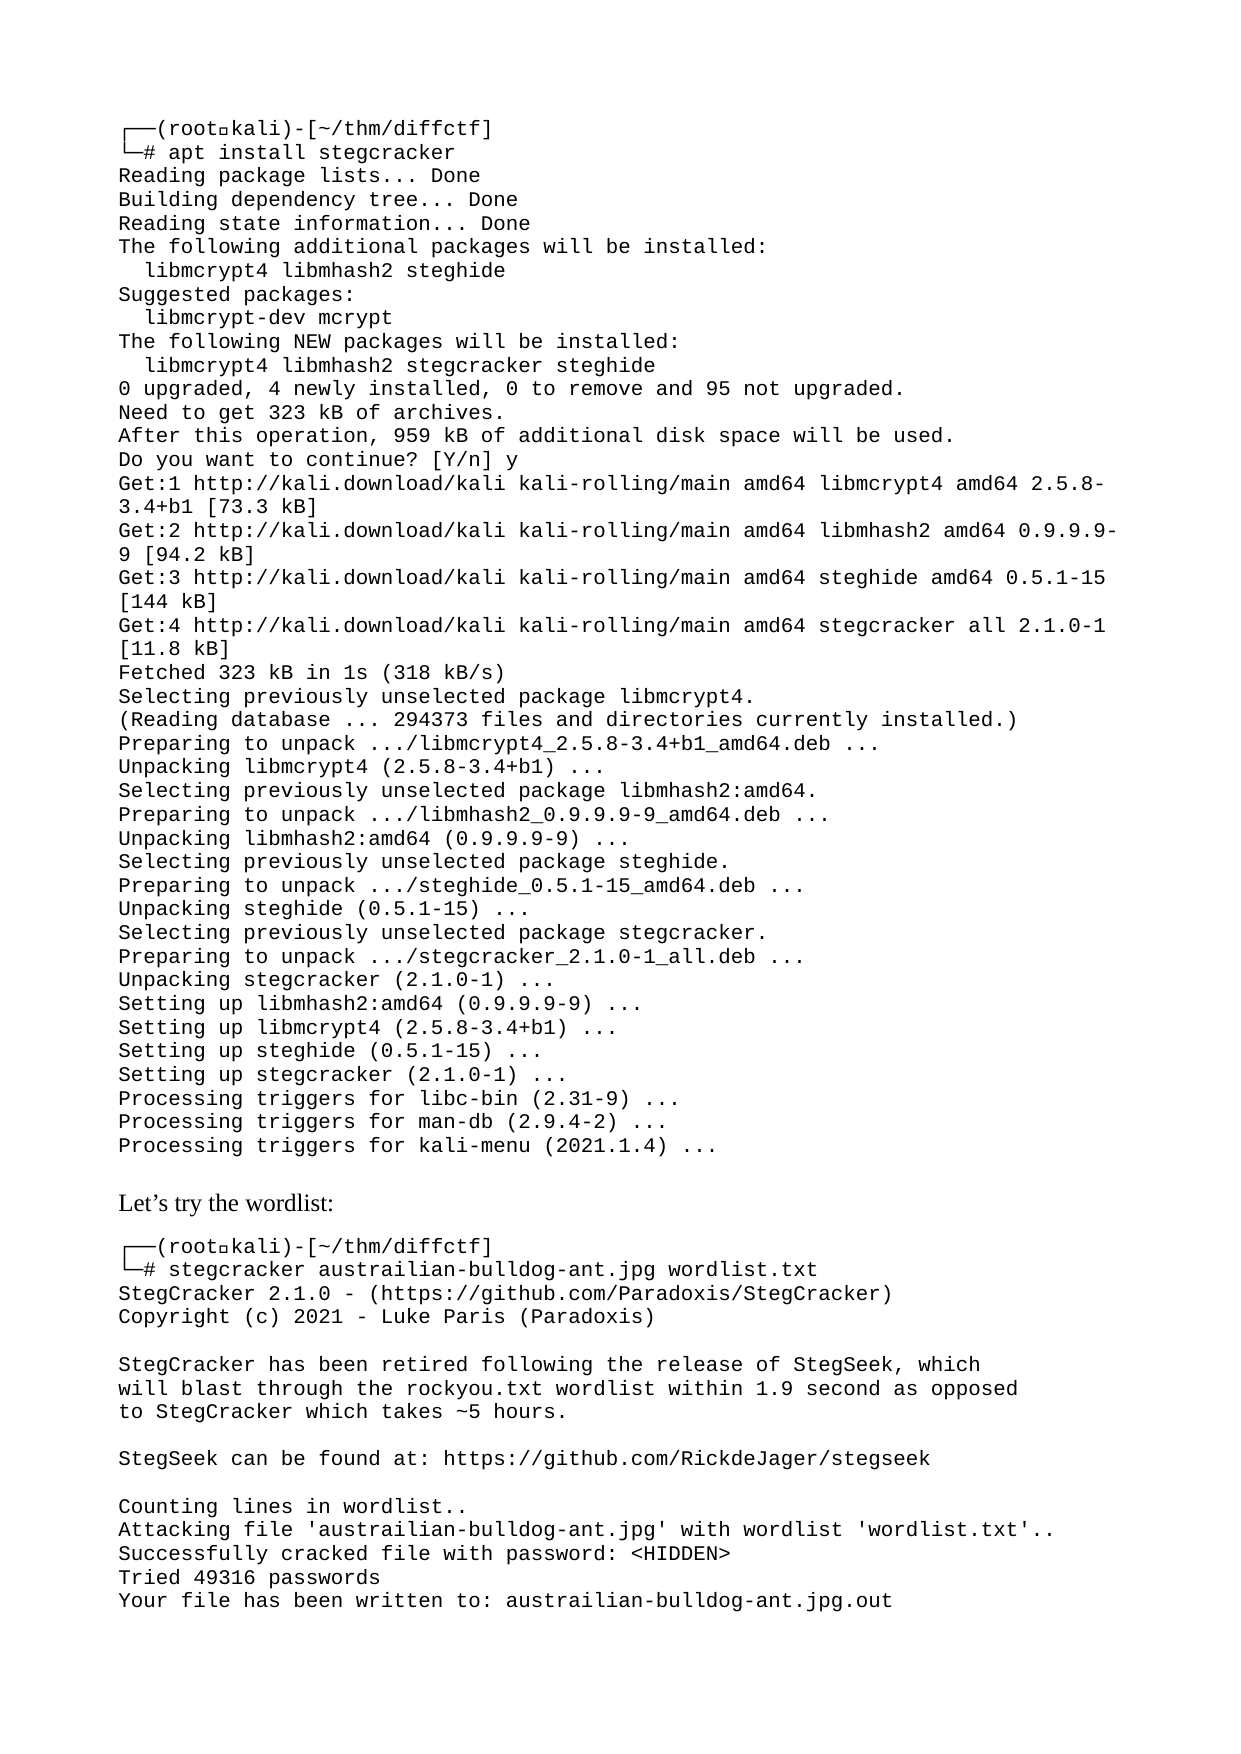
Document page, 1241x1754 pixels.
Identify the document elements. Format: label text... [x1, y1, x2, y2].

text Setting up libmcrypt4 (2.5.8-3.4+b1) ... [118, 1017, 1122, 1040]
text Preparing to unpack .../libmhash2_0.9.9.9-9_amd64.deb ... [118, 804, 1122, 827]
text Processing triggers for kali-menu (2021.1.4) ... [118, 1135, 1122, 1158]
text ┌──(root💀kali)-[~/thm/diffctf] [118, 118, 1122, 142]
text StegSeek can be found at: https://github.com/RickdeJager/stegseek [118, 1448, 1122, 1472]
text Get:3 http://kali.download/kali kali-rolling/main amd64 steghide amd64 0.5.1-15 [144 kB] [118, 567, 1122, 615]
text Unpacking libmcrypt4 (2.5.8-3.4+b1) ... [118, 757, 1122, 780]
text Setting up libmhash2:amd64 (0.9.9.9-9) ... [118, 993, 1122, 1017]
text Get:4 http://kali.download/kali kali-rolling/main amd64 stegcracker all 2.1.0-1 [11.8 kB] [118, 615, 1122, 662]
text libmcrypt-dev mcrypt [118, 307, 1122, 331]
text The following additional packages will be installed: [118, 236, 1122, 260]
text Your file has been written to: austrailian-bulldog-ant.jpg.out [118, 1590, 1122, 1614]
text Do you want to continue? [Y/n] y [118, 449, 1122, 473]
text Selecting previously unselected package stegcracker. [118, 922, 1122, 946]
text will blast through the rockyou.txt wordlist within 1.9 second as opposed [118, 1377, 1122, 1401]
text Setting up steghide (0.5.1-15) ... [118, 1040, 1122, 1064]
text The following NEW packages will be installed: [118, 331, 1122, 354]
text └─# apt install stegcracker [118, 142, 1122, 165]
text Get:2 http://kali.download/kali kali-rolling/main amd64 libmhash2 amd64 0.9.9.9-9 [94.2 kB] [118, 520, 1122, 567]
text (Reading database ... 294373 files and directories currently installed.) [118, 709, 1122, 733]
text StegCracker 2.1.0 - (https://github.com/Paradoxis/StegCracker) [118, 1283, 1122, 1307]
text Reading package lists... Done [118, 165, 1122, 189]
text Successfully cracked file with password: <HIDDEN> [118, 1543, 1122, 1567]
text After this operation, 959 kB of additional disk space will be used. [118, 426, 1122, 449]
text StegCracker has been retired following the release of StegSeek, which [118, 1354, 1122, 1377]
text Building dependency tree... Done [118, 189, 1122, 213]
text Unpacking stegcracker (2.1.0-1) ... [118, 969, 1122, 993]
text Counting lines in wordlist.. [118, 1496, 1122, 1519]
text ┌──(root💀kali)-[~/thm/diffctf] [118, 1236, 1122, 1259]
text Let’s try the wordlist: [118, 1188, 1122, 1217]
text to StegCracker which takes ~5 hours. [118, 1401, 1122, 1425]
text Setting up stegcracker (2.1.0-1) ... [118, 1064, 1122, 1088]
text Attacking file 'austrailian-bulldog-ant.jpg' with wordlist 'wordlist.txt'.. [118, 1519, 1122, 1543]
text Fetched 323 kB in 1s (318 kB/s) [118, 662, 1122, 686]
text Need to get 323 kB of archives. [118, 402, 1122, 426]
text Processing triggers for man-db (2.9.4-2) ... [118, 1111, 1122, 1135]
text Selecting previously unselected package libmcrypt4. [118, 686, 1122, 709]
text 0 upgraded, 4 newly installed, 0 to remove and 95 not upgraded. [118, 378, 1122, 402]
text └─# stegcracker austrailian-bulldog-ant.jpg wordlist.txt [118, 1259, 1122, 1283]
text Get:1 http://kali.download/kali kali-rolling/main amd64 libmcrypt4 amd64 2.5.8-3.4+b1 [73.3 kB] [118, 473, 1122, 520]
text Processing triggers for libc-bin (2.31-9) ... [118, 1088, 1122, 1111]
text Preparing to unpack .../libmcrypt4_2.5.8-3.4+b1_amd64.deb ... [118, 733, 1122, 757]
text Selecting previously unselected package steghide. [118, 851, 1122, 875]
text libmcrypt4 libmhash2 stegcracker steghide [118, 354, 1122, 378]
text Unpacking libmhash2:amd64 (0.9.9.9-9) ... [118, 827, 1122, 851]
text libmcrypt4 libmhash2 steghide [118, 260, 1122, 284]
text Suggested packages: [118, 284, 1122, 307]
text Preparing to unpack .../stegcracker_2.1.0-1_all.deb ... [118, 946, 1122, 969]
text Tried 49316 passwords [118, 1567, 1122, 1590]
text Copyright (c) 2021 - Luke Paris (Paradoxis) [118, 1307, 1122, 1330]
text Unpacking steghide (0.5.1-15) ... [118, 898, 1122, 922]
text Preparing to unpack .../steghide_0.5.1-15_amd64.deb ... [118, 875, 1122, 898]
text Reading state information... Done [118, 213, 1122, 236]
text Selecting previously unselected package libmhash2:amd64. [118, 780, 1122, 804]
